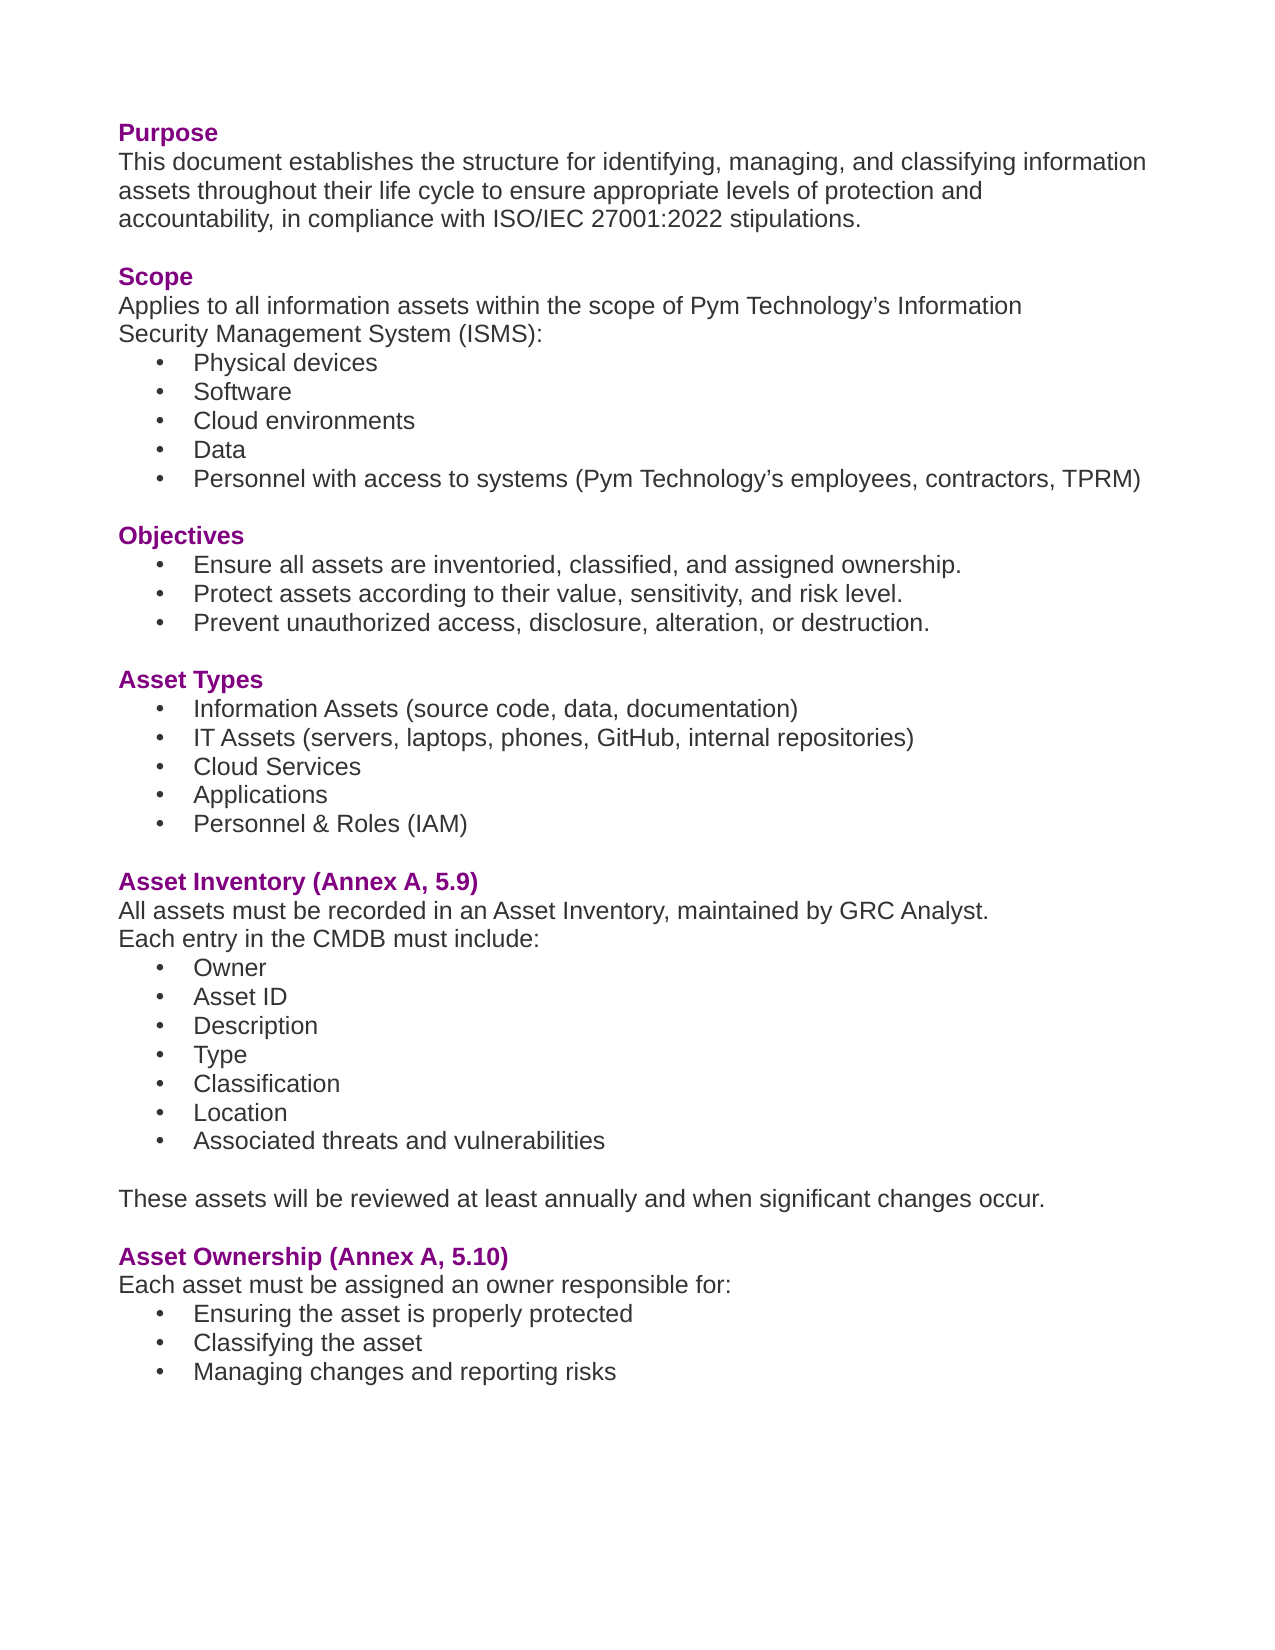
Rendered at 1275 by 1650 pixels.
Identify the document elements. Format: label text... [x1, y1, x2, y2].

text Applies to all information assets within the scope of Pym Technology’s Information [118, 291, 1157, 319]
list Personnel & Roles (IAM) [156, 809, 1157, 838]
list Owner [156, 953, 1157, 982]
text Asset Types [118, 665, 1157, 694]
list Ensure all assets are inventoried, classified, and assigned ownership. [156, 550, 1157, 579]
text All assets must be recorded in an Asset Inventory, maintained by GRC Analyst. [118, 896, 1157, 924]
text accountability, in compliance with ISO/IEC 27001:2022 stipulations. [118, 204, 1157, 233]
list Prevent unauthorized access, disclosure, alteration, or destruction. [156, 608, 1157, 636]
list Physical devices [156, 348, 1157, 377]
list Ensuring the asset is properly protected [156, 1299, 1157, 1328]
text Asset Ownership (Annex A, 5.10) [118, 1241, 1157, 1270]
list Location [156, 1097, 1157, 1126]
list Asset ID [156, 982, 1157, 1011]
list Protect assets according to their value, sensitivity, and risk level. [156, 579, 1157, 608]
text Each entry in the CMDB must include: [118, 924, 1157, 953]
list Type [156, 1040, 1157, 1069]
text This document establishes the structure for identifying, managing, and classifying information assets throughout their life cycle to ensure appropriate levels of protection and [118, 147, 1157, 204]
text Asset Inventory (Annex A, 5.9) [118, 867, 1157, 896]
text Objectives [118, 521, 1157, 550]
list Associated threats and vulnerabilities [156, 1126, 1157, 1155]
list Classifying the asset [156, 1328, 1157, 1357]
text Scope [118, 262, 1157, 291]
text Purpose [118, 118, 1157, 147]
text Security Management System (ISMS): [118, 319, 1157, 348]
list Information Assets (source code, data, documentation) [156, 694, 1157, 723]
list Classification [156, 1069, 1157, 1097]
text Each asset must be assigned an owner responsible for: [118, 1270, 1157, 1299]
list Data [156, 435, 1157, 463]
list Description [156, 1011, 1157, 1040]
list Cloud environments [156, 406, 1157, 435]
list Managing changes and reporting risks [156, 1357, 1157, 1386]
list Cloud Services [156, 752, 1157, 781]
list Software [156, 377, 1157, 406]
text These assets will be reviewed at least annually and when significant changes occur. [118, 1184, 1157, 1213]
list Applications [156, 781, 1157, 809]
list IT Assets (servers, laptops, phones, GitHub, internal repositories) [156, 723, 1157, 752]
list Personnel with access to systems (Pym Technology’s employees, contractors, TPRM) [156, 463, 1157, 492]
